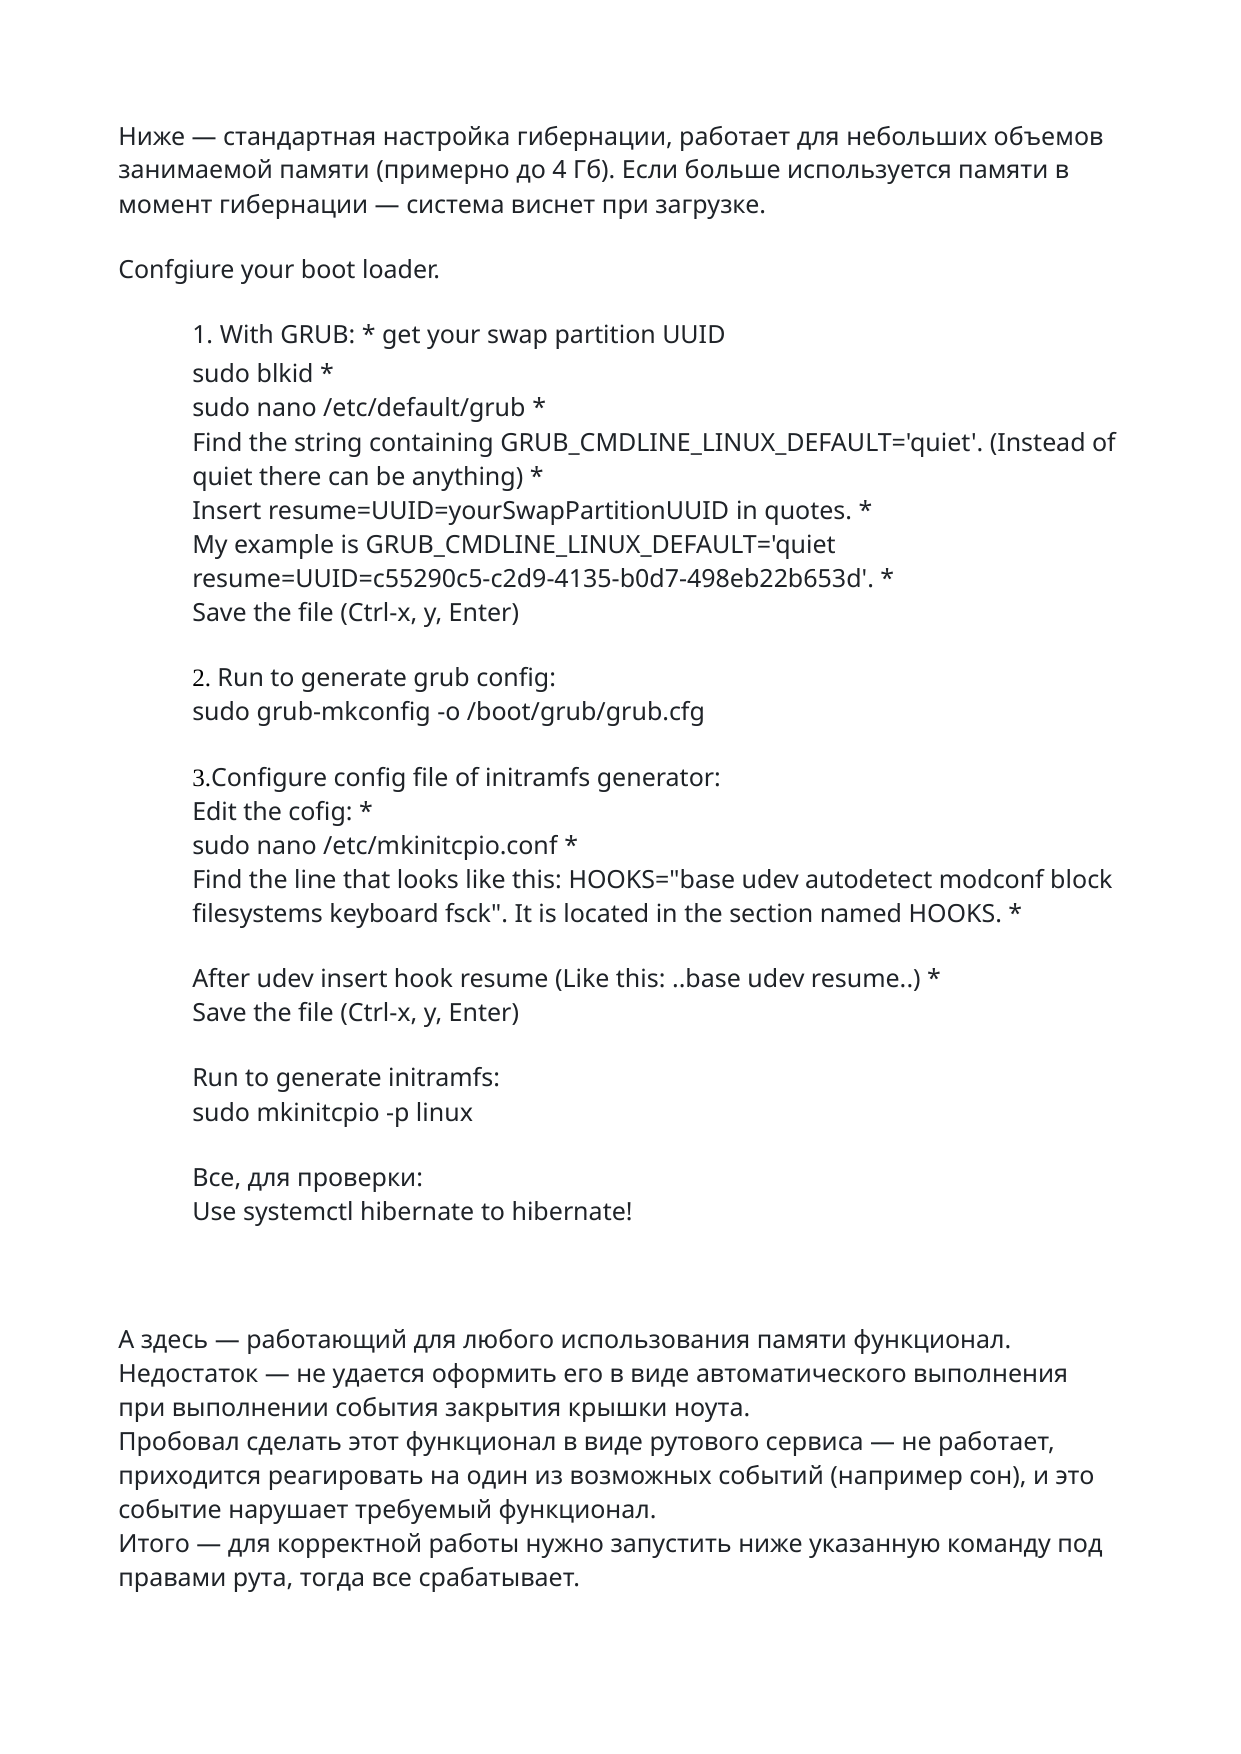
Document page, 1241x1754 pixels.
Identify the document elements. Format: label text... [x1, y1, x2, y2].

list Run to generate grub config: [118, 660, 1122, 694]
list After udev insert hook resume (Like this: ..base udev resume..) * [118, 961, 1122, 995]
list Insert resume=UUID=yourSwapPartitionUUID in quotes. * [118, 492, 1122, 526]
list Save the file (Ctrl-x, y, Enter) [118, 594, 1122, 628]
text Итого — для корректной работы нужно запустить ниже указанную команду под правами рута, тогда все срабатывает. [118, 1526, 1122, 1594]
text А здесь — работающий для любого использования памяти функционал. [118, 1321, 1122, 1355]
list Find the line that looks like this: HOOKS="base udev autodetect modconf block filesystems keyboard fsck". It is located in the section named HOOKS. * [118, 861, 1122, 929]
text Недостаток — не удается оформить его в виде автоматического выполнения при выполнении события закрытия крышки ноута. [118, 1355, 1122, 1423]
list My example is GRUB_CMDLINE_LINUX_DEFAULT='quiet resume=UUID=c55290c5-c2d9-4135-b0d7-498eb22b653d'. * [118, 526, 1122, 594]
text Confgiure your boot loader. [118, 252, 1122, 286]
list Find the string containing GRUB_CMDLINE_LINUX_DEFAULT='quiet'. (Instead of quiet there can be anything) * [118, 424, 1122, 492]
list Edit the cofig: * [118, 793, 1122, 827]
list sudo blkid * [118, 356, 1122, 390]
list sudo mkinitcpio -p linux [118, 1094, 1122, 1128]
list With GRUB: * get your swap partition UUID [118, 317, 1122, 351]
text Все, для проверки: [118, 1159, 1122, 1193]
text Ниже — стандартная настройка гибернации, работает для небольших объемов занимаемой памяти (примерно до 4 Гб). Если больше используется памяти в момент гибернации — система виснет при загрузке. [118, 118, 1122, 220]
list Save the file (Ctrl-x, y, Enter) [118, 995, 1122, 1029]
list Configure config file of initramfs generator: [118, 759, 1122, 793]
list sudo grub-mkconfig -o /boot/grub/grub.cfg [118, 694, 1122, 728]
list sudo nano /etc/mkinitcpio.conf * [118, 827, 1122, 861]
list sudo nano /etc/default/grub * [118, 390, 1122, 424]
text Пробовал сделать этот функционал в виде рутового сервиса — не работает, приходится реагировать на один из возможных событий (например сон), и это событие нарушает требуемый функционал. [118, 1423, 1122, 1526]
list Use systemctl hibernate to hibernate! [118, 1193, 1122, 1228]
list Run to generate initramfs: [118, 1060, 1122, 1094]
